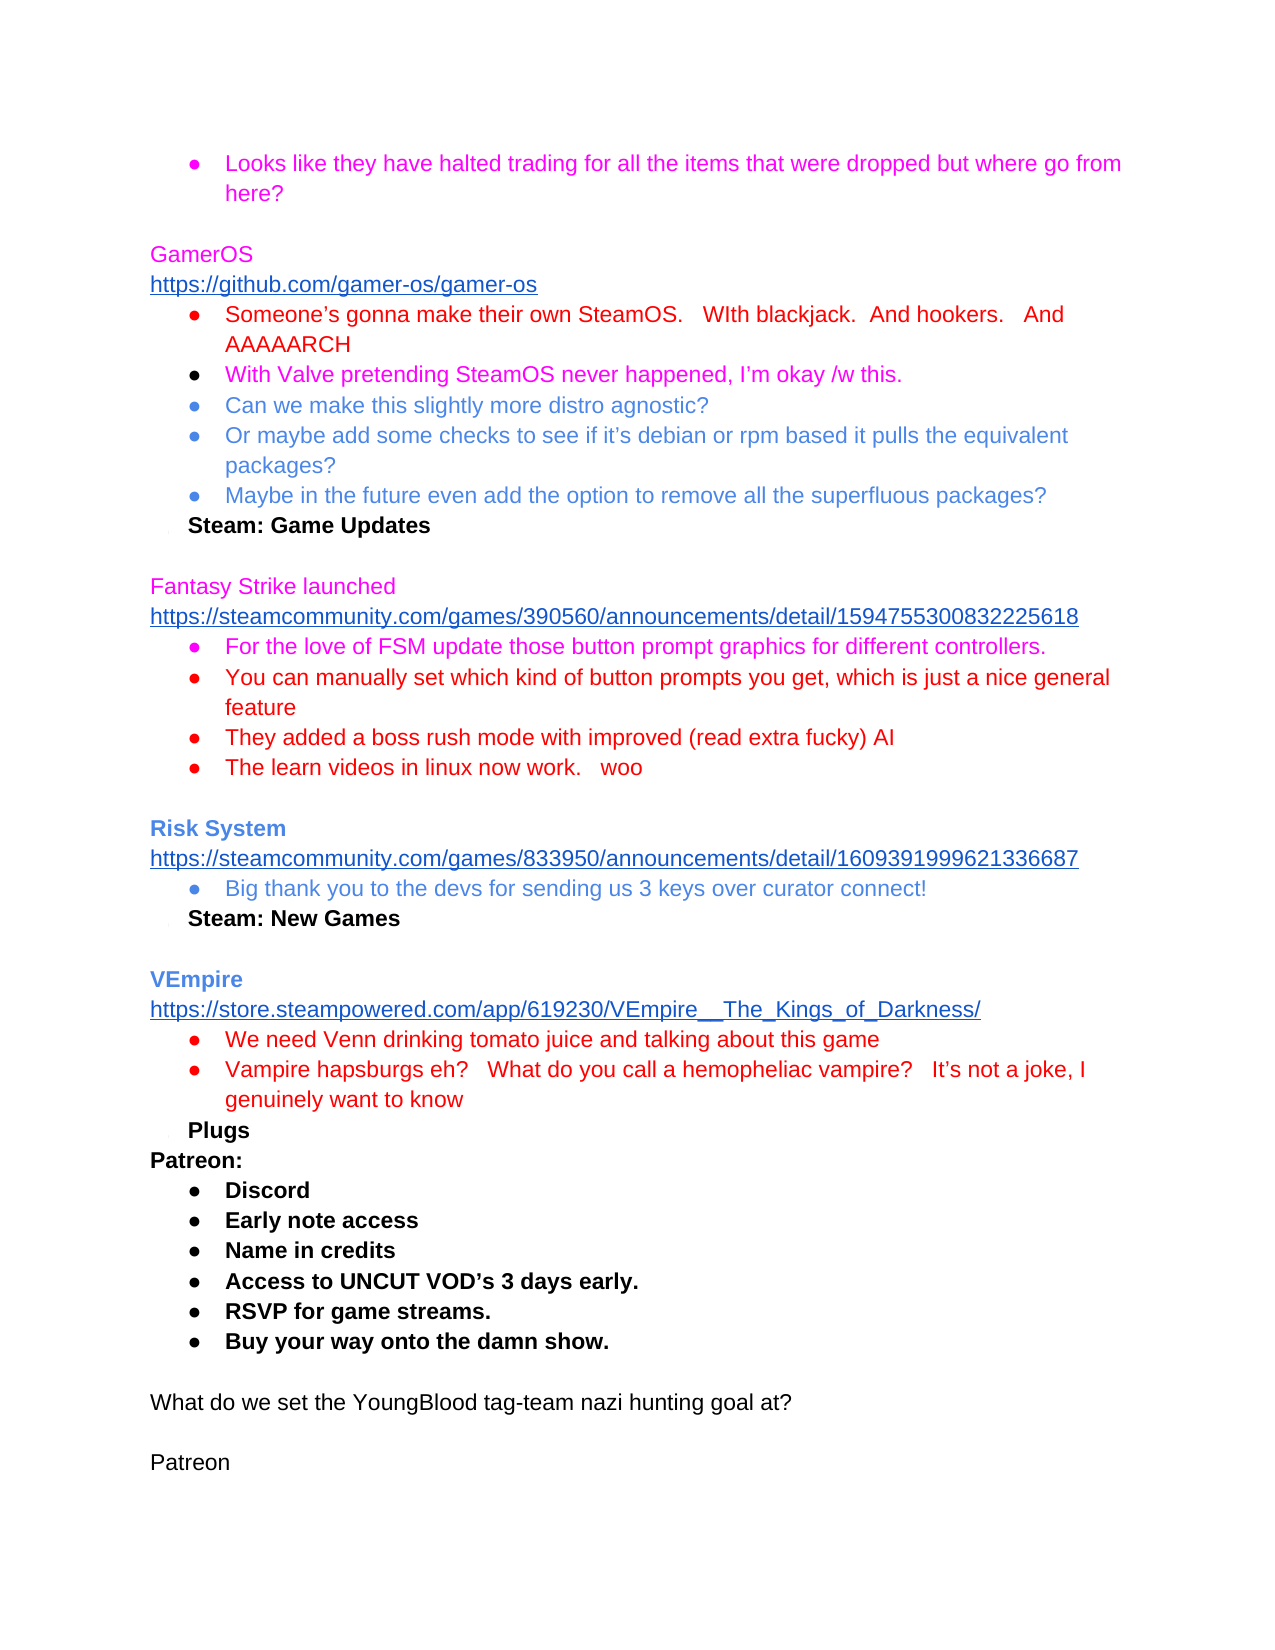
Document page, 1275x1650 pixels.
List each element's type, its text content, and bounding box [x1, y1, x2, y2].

text What do we set the YoungBlood tag-team nazi hunting goal at? [150, 1388, 1125, 1415]
list Can we make this slightly more distro agnostic? [187, 392, 1125, 418]
text VEmpire [150, 966, 1125, 992]
text Steam: Game Updates [150, 512, 1125, 539]
text https://steamcommunity.com/games/833950/announcements/detail/1609391999621336687 [150, 845, 1125, 871]
list Access to UNCUT VOD’s 3 days early. [187, 1268, 1125, 1294]
text Steam: New Games [150, 905, 1125, 932]
list Someone’s gonna make their own SteamOS. WIth blackjack. And hookers. And AAAAARCH [187, 301, 1125, 358]
text Plugs [150, 1117, 1125, 1143]
list We need Venn drinking tomato juice and talking about this game [187, 1026, 1125, 1052]
list Big thank you to the devs for sending us 3 keys over curator connect! [187, 875, 1125, 901]
list They added a boss rush mode with improved (read extra fucky) AI [187, 724, 1125, 750]
text https://store.steampowered.com/app/619230/VEmpire__The_Kings_of_Darkness/ [150, 996, 1125, 1022]
text https://steamcommunity.com/games/390560/announcements/detail/1594755300832225618 [150, 603, 1125, 629]
list RSVP for game streams. [187, 1298, 1125, 1324]
list Maybe in the future even add the option to remove all the superfluous packages? [187, 482, 1125, 509]
text Patreon: [150, 1147, 1125, 1173]
list Early note access [187, 1207, 1125, 1234]
list With Valve pretending SteamOS never happened, I’m okay /w this. [187, 361, 1125, 388]
list Buy your way onto the damn show. [187, 1328, 1125, 1354]
text https://github.com/gamer-os/gamer-os [150, 271, 1125, 297]
list Vampire hapsburgs eh? What do you call a hemopheliac vampire? It’s not a joke, I genuinely want to know [187, 1056, 1125, 1113]
list The learn videos in linux now work. woo [187, 754, 1125, 781]
text GamerOS [150, 241, 1125, 267]
list Discord [187, 1177, 1125, 1203]
text Patreon [150, 1449, 1125, 1475]
list Looks like they have halted trading for all the items that were dropped but where go from here? [187, 150, 1125, 207]
list You can manually set which kind of button prompts you get, which is just a nice general feature [187, 663, 1125, 720]
text Fantasy Strike launched [150, 573, 1125, 599]
text Risk System [150, 814, 1125, 841]
list Or maybe add some checks to see if it’s debian or rpm based it pulls the equivalent packages? [187, 422, 1125, 478]
list Name in credits [187, 1237, 1125, 1264]
list For the love of FSM update those button prompt graphics for different controllers. [187, 633, 1125, 660]
